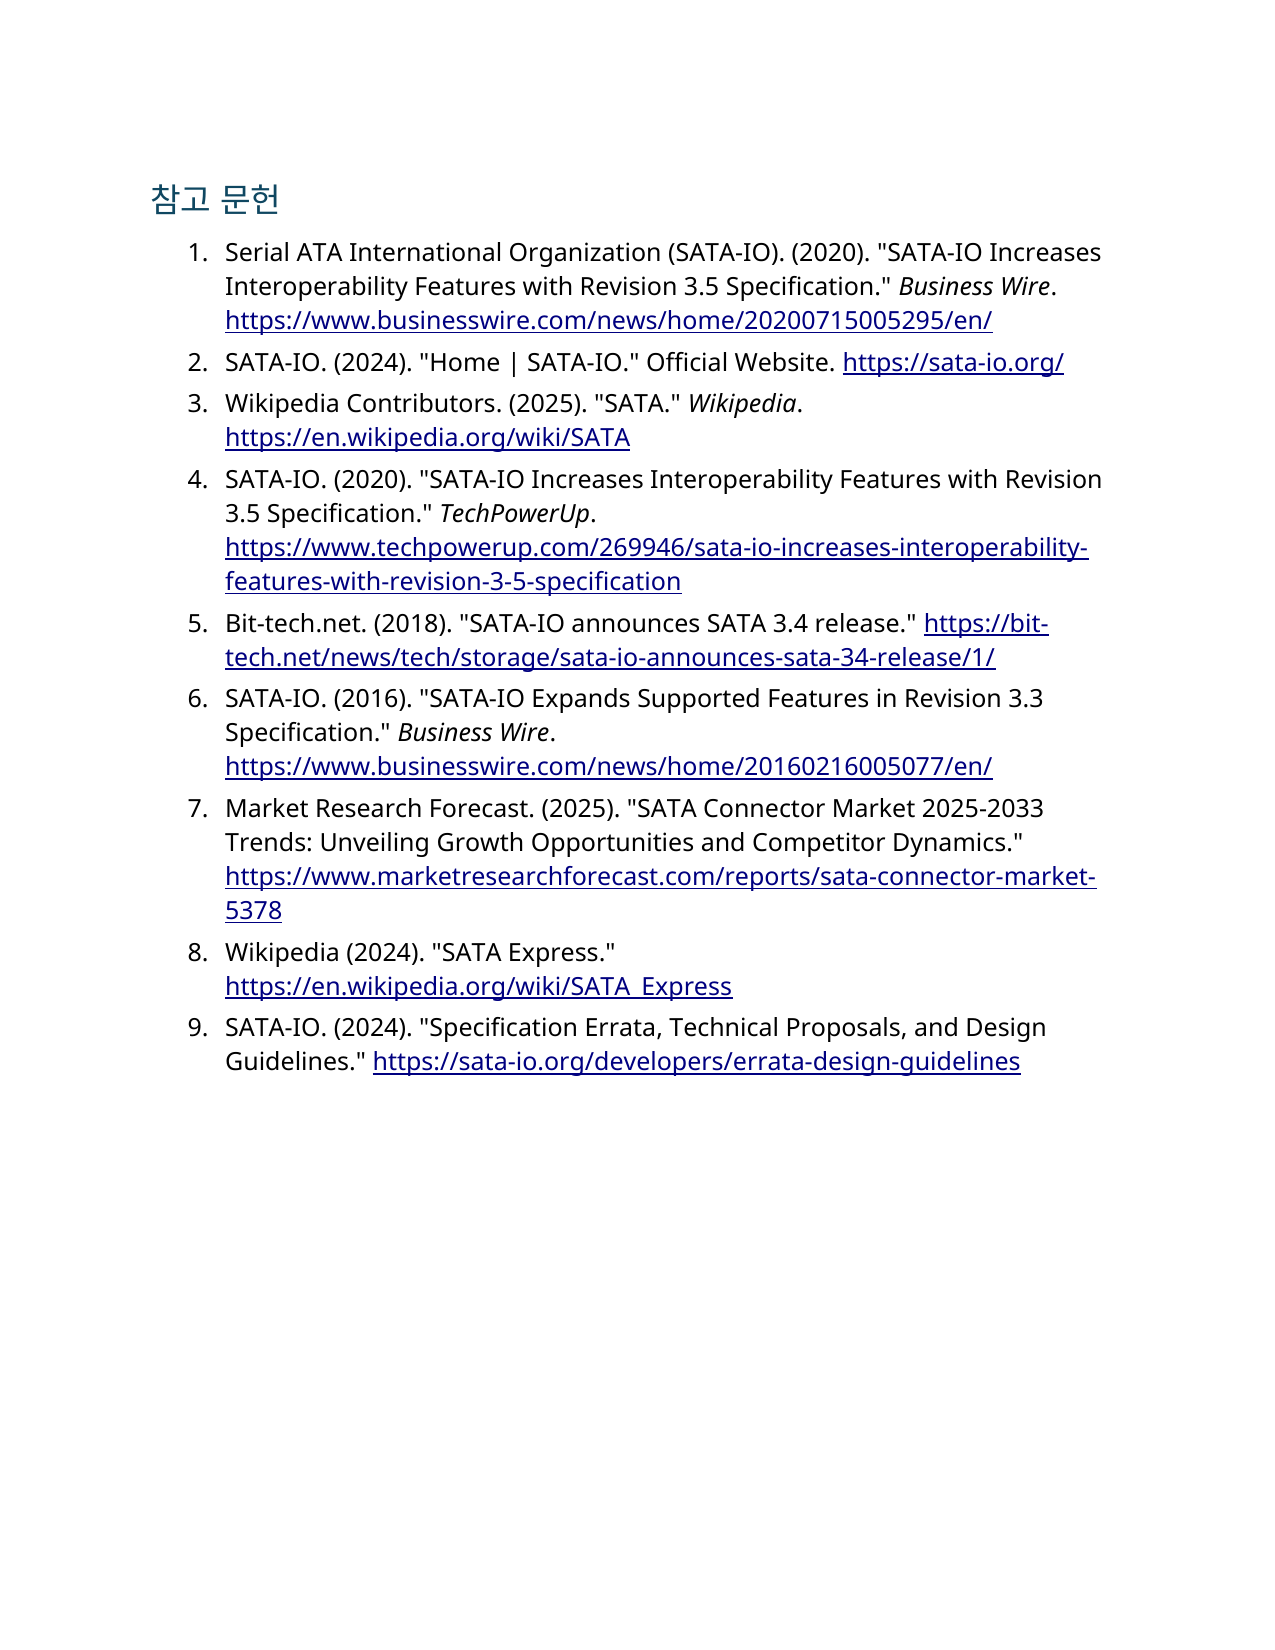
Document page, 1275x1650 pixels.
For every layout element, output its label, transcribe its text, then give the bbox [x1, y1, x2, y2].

list Bit-tech.net. (2018). "SATA-IO announces SATA 3.4 release." https://bit-tech.net/news/tech/storage/sata-io-announces-sata-34-release/1/ [187, 605, 1125, 673]
list Wikipedia (2024). "SATA Express." https://en.wikipedia.org/wiki/SATA_Express [187, 934, 1125, 1002]
subtitle 참고 문헌 [150, 177, 1125, 223]
list SATA-IO. (2024). "Specification Errata, Technical Proposals, and Design Guidelines." https://sata-io.org/developers/errata-design-guidelines [187, 1010, 1125, 1078]
list SATA-IO. (2024). "Home | SATA-IO." Official Website. https://sata-io.org/ [187, 344, 1125, 378]
list SATA-IO. (2020). "SATA-IO Increases Interoperability Features with Revision 3.5 Specification." TechPowerUp. https://www.techpowerup.com/269946/sata-io-increases-interoperability-features-with-revision-3-5-specification [187, 462, 1125, 598]
list SATA-IO. (2016). "SATA-IO Expands Supported Features in Revision 3.3 Specification." Business Wire. https://www.businesswire.com/news/home/20160216005077/en/ [187, 681, 1125, 783]
list Market Research Forecast. (2025). "SATA Connector Market 2025-2033 Trends: Unveiling Growth Opportunities and Competitor Dynamics." https://www.marketresearchforecast.com/reports/sata-connector-market-5378 [187, 791, 1125, 927]
list Serial ATA International Organization (SATA-IO). (2020). "SATA-IO Increases Interoperability Features with Revision 3.5 Specification." Business Wire. https://www.businesswire.com/news/home/20200715005295/en/ [187, 235, 1125, 337]
list Wikipedia Contributors. (2025). "SATA." Wikipedia. https://en.wikipedia.org/wiki/SATA [187, 386, 1125, 454]
